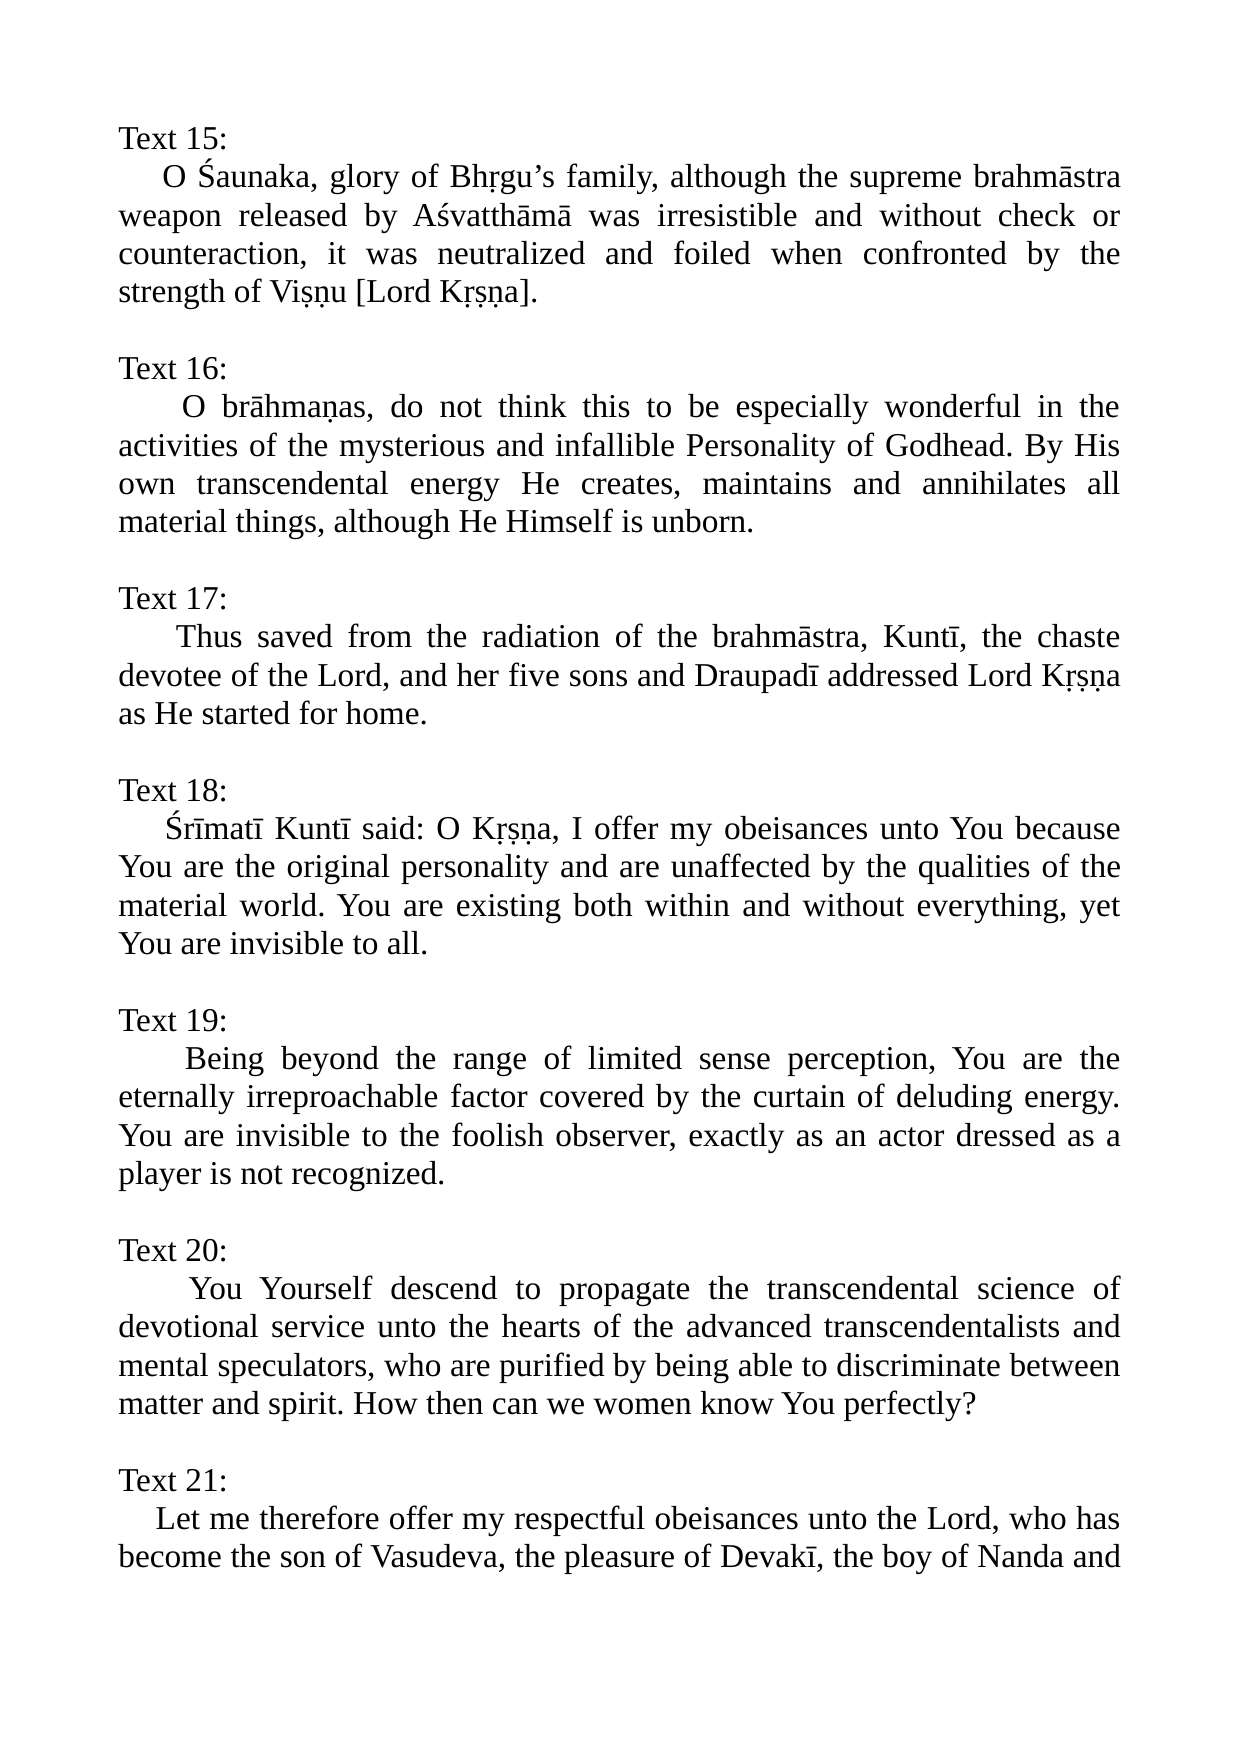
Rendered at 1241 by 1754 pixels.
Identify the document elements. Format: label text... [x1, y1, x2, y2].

text Śrīmatī Kuntī said: O Kṛṣṇa, I offer my obeisances unto You because You are the original personality and are unaffected by the qualities of the material world. You are existing both within and without everything, yet You are invisible to all. [118, 808, 1122, 961]
text Thus saved from the radiation of the brahmāstra, Kuntī, the chaste devotee of the Lord, and her five sons and Draupadī addressed Lord Kṛṣṇa as He started for home. [118, 616, 1122, 731]
text Being beyond the range of limited sense perception, You are the eternally irreproachable factor covered by the curtain of deluding energy. You are invisible to the foolish observer, exactly as an actor dressed as a player is not recognized. [118, 1038, 1122, 1191]
text Text 19: [118, 1000, 1122, 1038]
text Text 16: [118, 348, 1122, 386]
text You Yourself descend to propagate the transcendental science of devotional service unto the hearts of the advanced transcendentalists and mental speculators, who are purified by being able to discriminate between matter and spirit. How then can we women know You perfectly? [118, 1268, 1122, 1421]
text Text 20: [118, 1230, 1122, 1268]
text Text 17: [118, 578, 1122, 616]
text Text 15: [118, 118, 1122, 156]
text Let me therefore offer my respectful obeisances unto the Lord, who has become the son of Vasudeva, the pleasure of Devakī, the boy of Nanda and [118, 1498, 1122, 1575]
text Text 21: [118, 1460, 1122, 1498]
text O brāhmaṇas, do not think this to be especially wonderful in the activities of the mysterious and infallible Personality of Godhead. By His own transcendental energy He creates, maintains and annihilates all material things, although He Himself is unborn. [118, 386, 1122, 540]
text Text 18: [118, 770, 1122, 808]
text O Śaunaka, glory of Bhṛgu’s family, although the supreme brahmāstra weapon released by Aśvatthāmā was irresistible and without check or counteraction, it was neutralized and foiled when confronted by the strength of Viṣṇu [Lord Kṛṣṇa]. [118, 156, 1122, 310]
